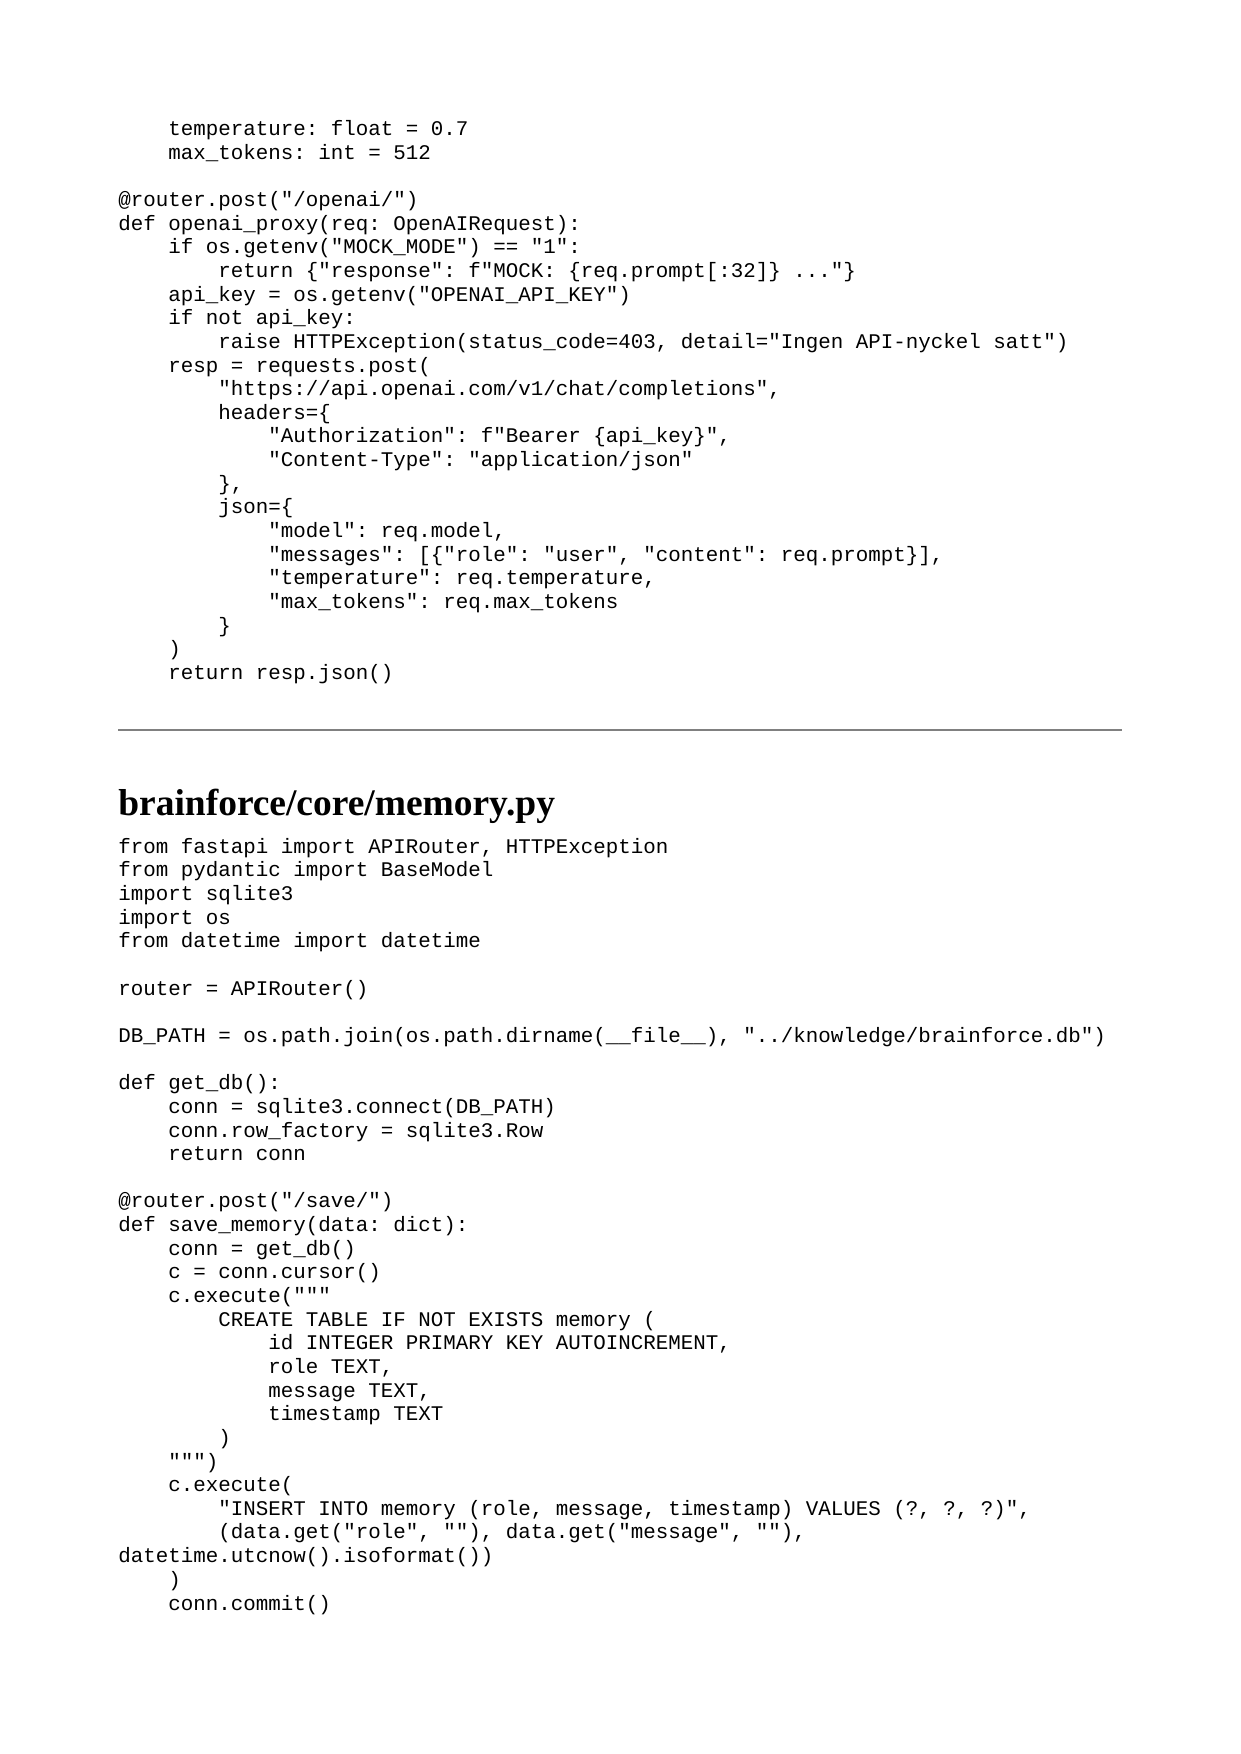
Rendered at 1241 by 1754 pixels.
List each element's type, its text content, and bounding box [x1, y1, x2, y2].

text c.execute(""" [118, 1285, 1122, 1309]
text ) [118, 638, 1122, 662]
text id INTEGER PRIMARY KEY AUTOINCREMENT, [118, 1332, 1122, 1356]
text json={ [118, 496, 1122, 520]
text c = conn.cursor() [118, 1261, 1122, 1285]
text resp = requests.post( [118, 354, 1122, 378]
text DB_PATH = os.path.join(os.path.dirname(__file__), "../knowledge/brainforce.db") [118, 1025, 1122, 1049]
text role TEXT, [118, 1356, 1122, 1380]
text return conn [118, 1143, 1122, 1167]
text "max_tokens": req.max_tokens [118, 591, 1122, 615]
text headers={ [118, 402, 1122, 426]
text from datetime import datetime [118, 930, 1122, 954]
text from fastapi import APIRouter, HTTPException [118, 836, 1122, 859]
text if os.getenv("MOCK_MODE") == "1": [118, 236, 1122, 260]
text "messages": [{"role": "user", "content": req.prompt}], [118, 544, 1122, 567]
text c.execute( [118, 1474, 1122, 1498]
text """) [118, 1451, 1122, 1474]
text max_tokens: int = 512 [118, 142, 1122, 165]
text timestamp TEXT [118, 1403, 1122, 1427]
text message TEXT, [118, 1380, 1122, 1403]
text CREATE TABLE IF NOT EXISTS memory ( [118, 1309, 1122, 1332]
text router = APIRouter() [118, 978, 1122, 1001]
text return {"response": f"MOCK: {req.prompt[:32]} ..."} [118, 260, 1122, 284]
text "Authorization": f"Bearer {api_key}", [118, 426, 1122, 449]
text (data.get("role", ""), data.get("message", ""), datetime.utcnow().isoformat()) [118, 1522, 1122, 1569]
text @router.post("/openai/") [118, 189, 1122, 213]
text "INSERT INTO memory (role, message, timestamp) VALUES (?, ?, ?)", [118, 1498, 1122, 1522]
text conn.commit() [118, 1592, 1122, 1616]
text raise HTTPException(status_code=403, detail="Ingen API-nyckel satt") [118, 331, 1122, 354]
text import sqlite3 [118, 883, 1122, 907]
text ) [118, 1427, 1122, 1451]
text }, [118, 473, 1122, 496]
text "temperature": req.temperature, [118, 567, 1122, 591]
text def openai_proxy(req: OpenAIRequest): [118, 213, 1122, 236]
text if not api_key: [118, 307, 1122, 331]
text from pydantic import BaseModel [118, 859, 1122, 883]
text "https://api.openai.com/v1/chat/completions", [118, 378, 1122, 402]
text import os [118, 907, 1122, 930]
text temperature: float = 0.7 [118, 118, 1122, 142]
text @router.post("/save/") [118, 1191, 1122, 1214]
text def get_db(): [118, 1072, 1122, 1096]
text api_key = os.getenv("OPENAI_API_KEY") [118, 284, 1122, 307]
text "model": req.model, [118, 520, 1122, 544]
text ) [118, 1569, 1122, 1592]
text def save_memory(data: dict): [118, 1214, 1122, 1238]
text } [118, 615, 1122, 638]
subtitle brainforce/core/memory.py [118, 780, 1122, 823]
text return resp.json() [118, 662, 1122, 686]
text conn = sqlite3.connect(DB_PATH) [118, 1096, 1122, 1119]
text conn.row_factory = sqlite3.Row [118, 1119, 1122, 1143]
text conn = get_db() [118, 1238, 1122, 1261]
text "Content-Type": "application/json" [118, 449, 1122, 473]
